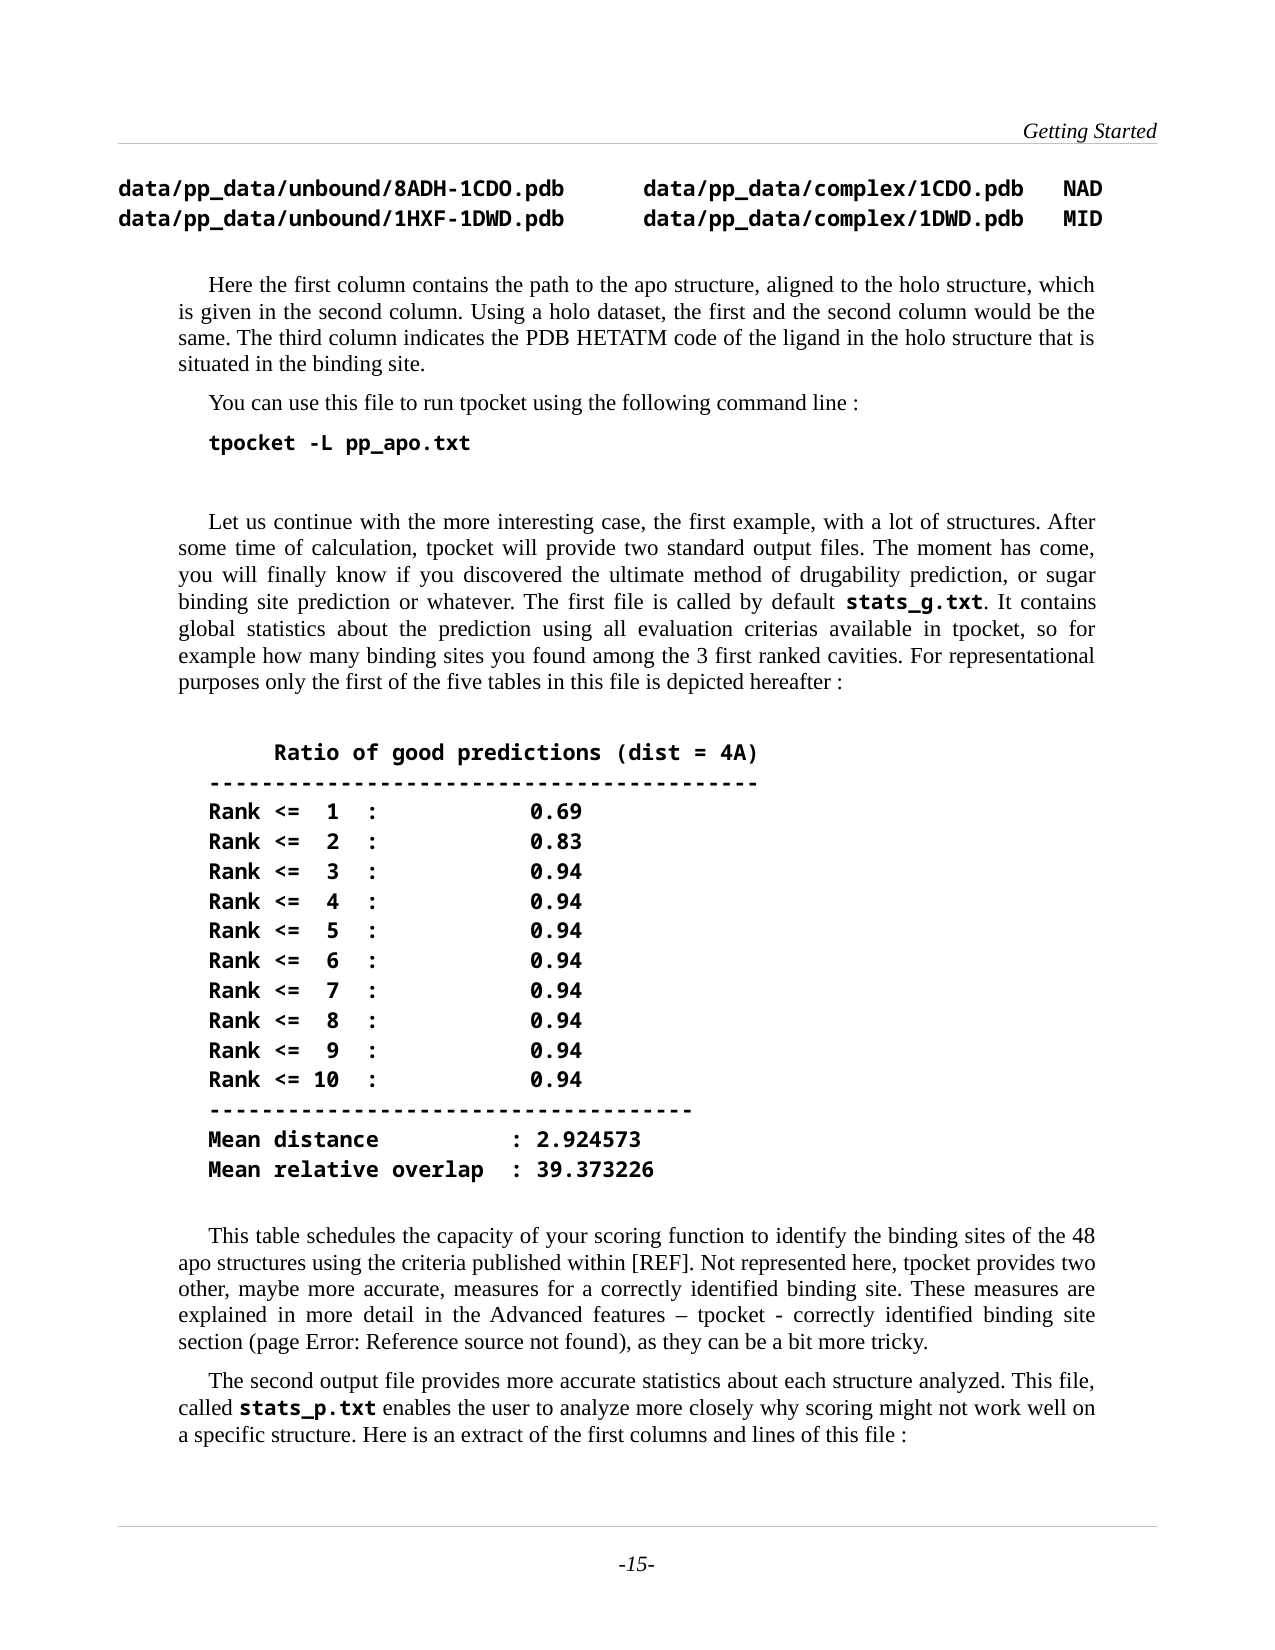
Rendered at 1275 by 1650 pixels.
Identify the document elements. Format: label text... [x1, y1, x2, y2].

text Rank <= 4 : 0.94 [208, 886, 1157, 916]
text data/pp_data/unbound/8ADH-1CDO.pdb data/pp_data/complex/1CDO.pdb NAD [118, 173, 1157, 203]
text Here the first column contains the path to the apo structure, aligned to the holo structure, which is given in the second column. Using a holo dataset, the first and the second column would be the same. The third column indicates the PDB HETATM code of the ligand in the holo structure that is situated in the binding site. [178, 271, 1097, 377]
text Mean relative overlap : 39.373226 [208, 1154, 1157, 1184]
text Rank <= 6 : 0.94 [208, 945, 1157, 975]
text Rank <= 8 : 0.94 [208, 1005, 1157, 1035]
text Let us continue with the more interesting case, the first example, with a lot of structures. After some time of calculation, tpocket will provide two standard output files. The moment has come, you will finally know if you discovered the ultimate method of drugability prediction, or sugar binding site prediction or whatever. The first file is called by default stats_g.txt. It contains global statistics about the prediction using all evaluation criterias available in tpocket, so for example how many binding sites you found among the 3 first ranked cavities. For representational purposes only the first of the five tables in this file is depicted hereafter : [178, 508, 1097, 694]
text Rank <= 5 : 0.94 [208, 916, 1157, 945]
text ------------------------------------------ [208, 767, 1157, 796]
text Rank <= 3 : 0.94 [208, 856, 1157, 886]
text Rank <= 9 : 0.94 [208, 1035, 1157, 1064]
text Rank <= 1 : 0.69 [208, 796, 1157, 826]
text This table schedules the capacity of your scoring function to identify the binding sites of the 48 apo structures using the criteria published within [REF]. Not represented here, tpocket provides two other, maybe more accurate, measures for a correctly identified binding site. These measures are explained in more detail in the Advanced features – tpocket - correctly identified binding site section (page ), as they can be a bit more tricky. [178, 1222, 1097, 1354]
text tpocket -L pp_apo.txt [178, 428, 1097, 457]
text Rank <= 2 : 0.83 [208, 826, 1157, 856]
text The second output file provides more accurate statistics about each structure analyzed. This file, called stats_p.txt enables the user to analyze more closely why scoring might not work well on a specific structure. Here is an extract of the first columns and lines of this file : [178, 1367, 1097, 1448]
text Ratio of good predictions (dist = 4A) [208, 737, 1157, 767]
text data/pp_data/unbound/1HXF-1DWD.pdb data/pp_data/complex/1DWD.pdb MID [118, 203, 1157, 232]
text Rank <= 10 : 0.94 [208, 1064, 1157, 1094]
text ------------------------------------- [208, 1094, 1157, 1124]
text Rank <= 7 : 0.94 [208, 975, 1157, 1005]
text You can use this file to run tpocket using the following command line : [178, 389, 1097, 416]
text Mean distance : 2.924573 [208, 1124, 1157, 1154]
